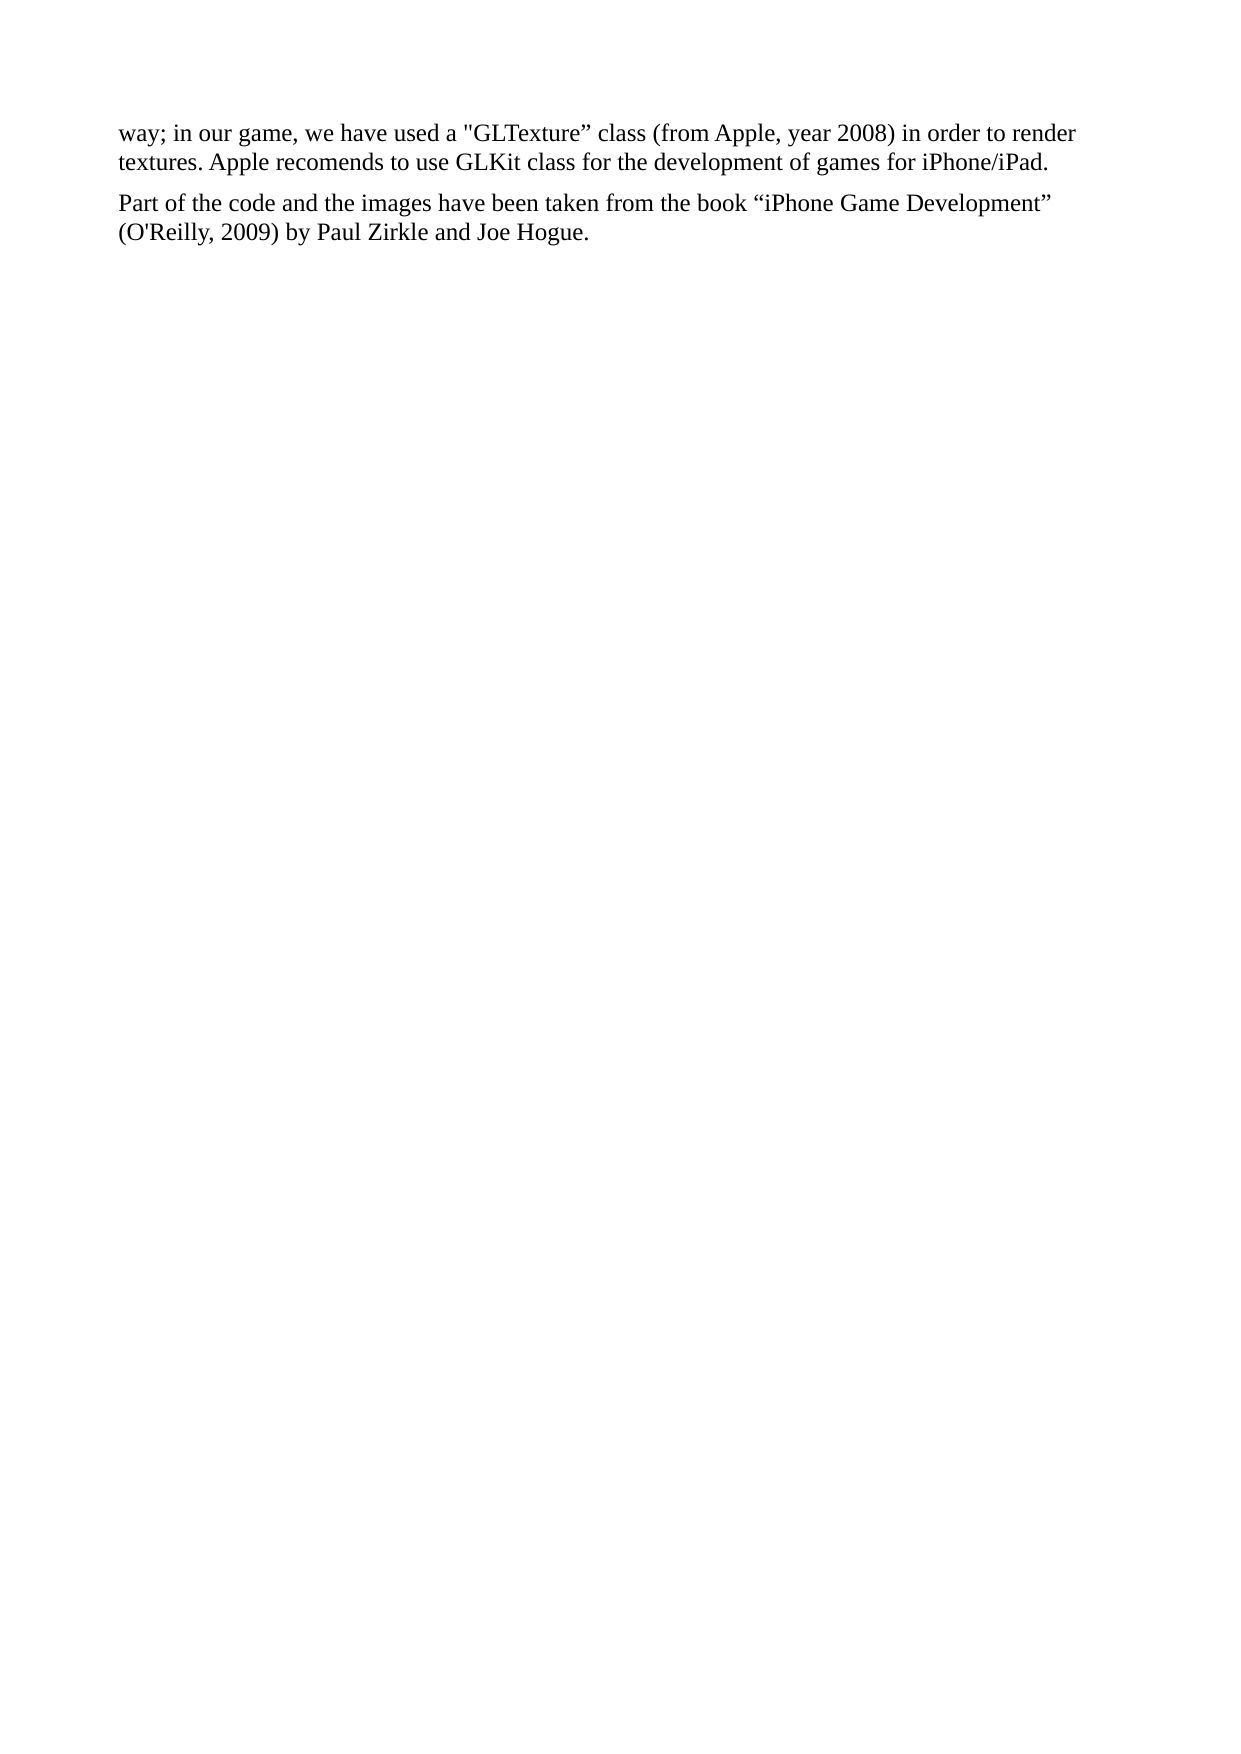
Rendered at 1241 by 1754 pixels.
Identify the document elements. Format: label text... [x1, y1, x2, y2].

text way; in our game, we have used a "GLTexture” class (from Apple, year 2008) in order to render textures. Apple recomends to use GLKit class for the development of games for iPhone/iPad. [118, 118, 1122, 176]
text Part of the code and the images have been taken from the book “iPhone Game Development” (O'Reilly, 2009) by Paul Zirkle and Joe Hogue. [118, 188, 1122, 246]
